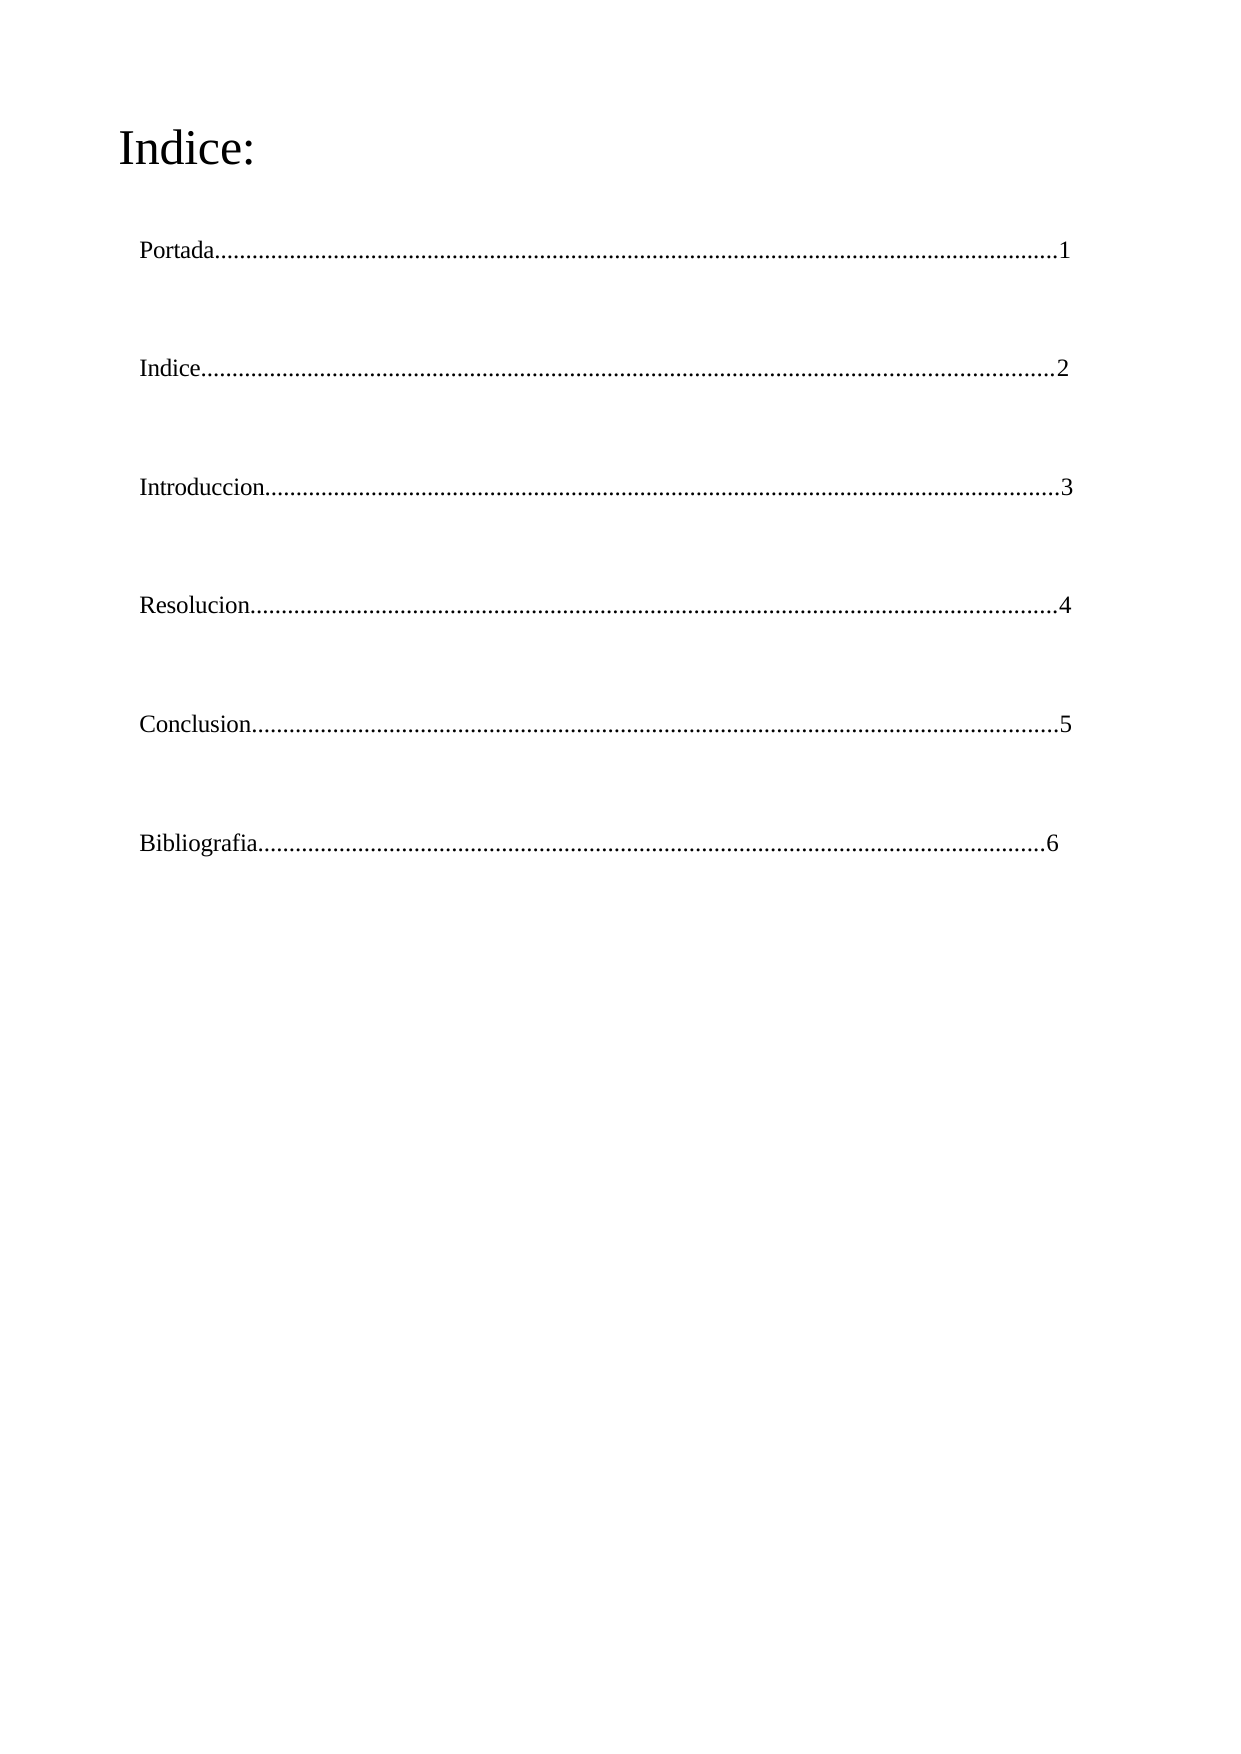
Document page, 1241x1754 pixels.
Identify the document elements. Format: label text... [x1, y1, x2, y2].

text Resolucion 4 [139, 590, 1122, 619]
text Indice 2 [139, 353, 1122, 382]
text Conclusion 5 [139, 709, 1122, 738]
text Bibliografia 6 [139, 828, 1122, 857]
text Indice: [118, 118, 1122, 176]
text Portada 1 [139, 235, 1122, 264]
text Introduccion 3 [139, 472, 1122, 501]
